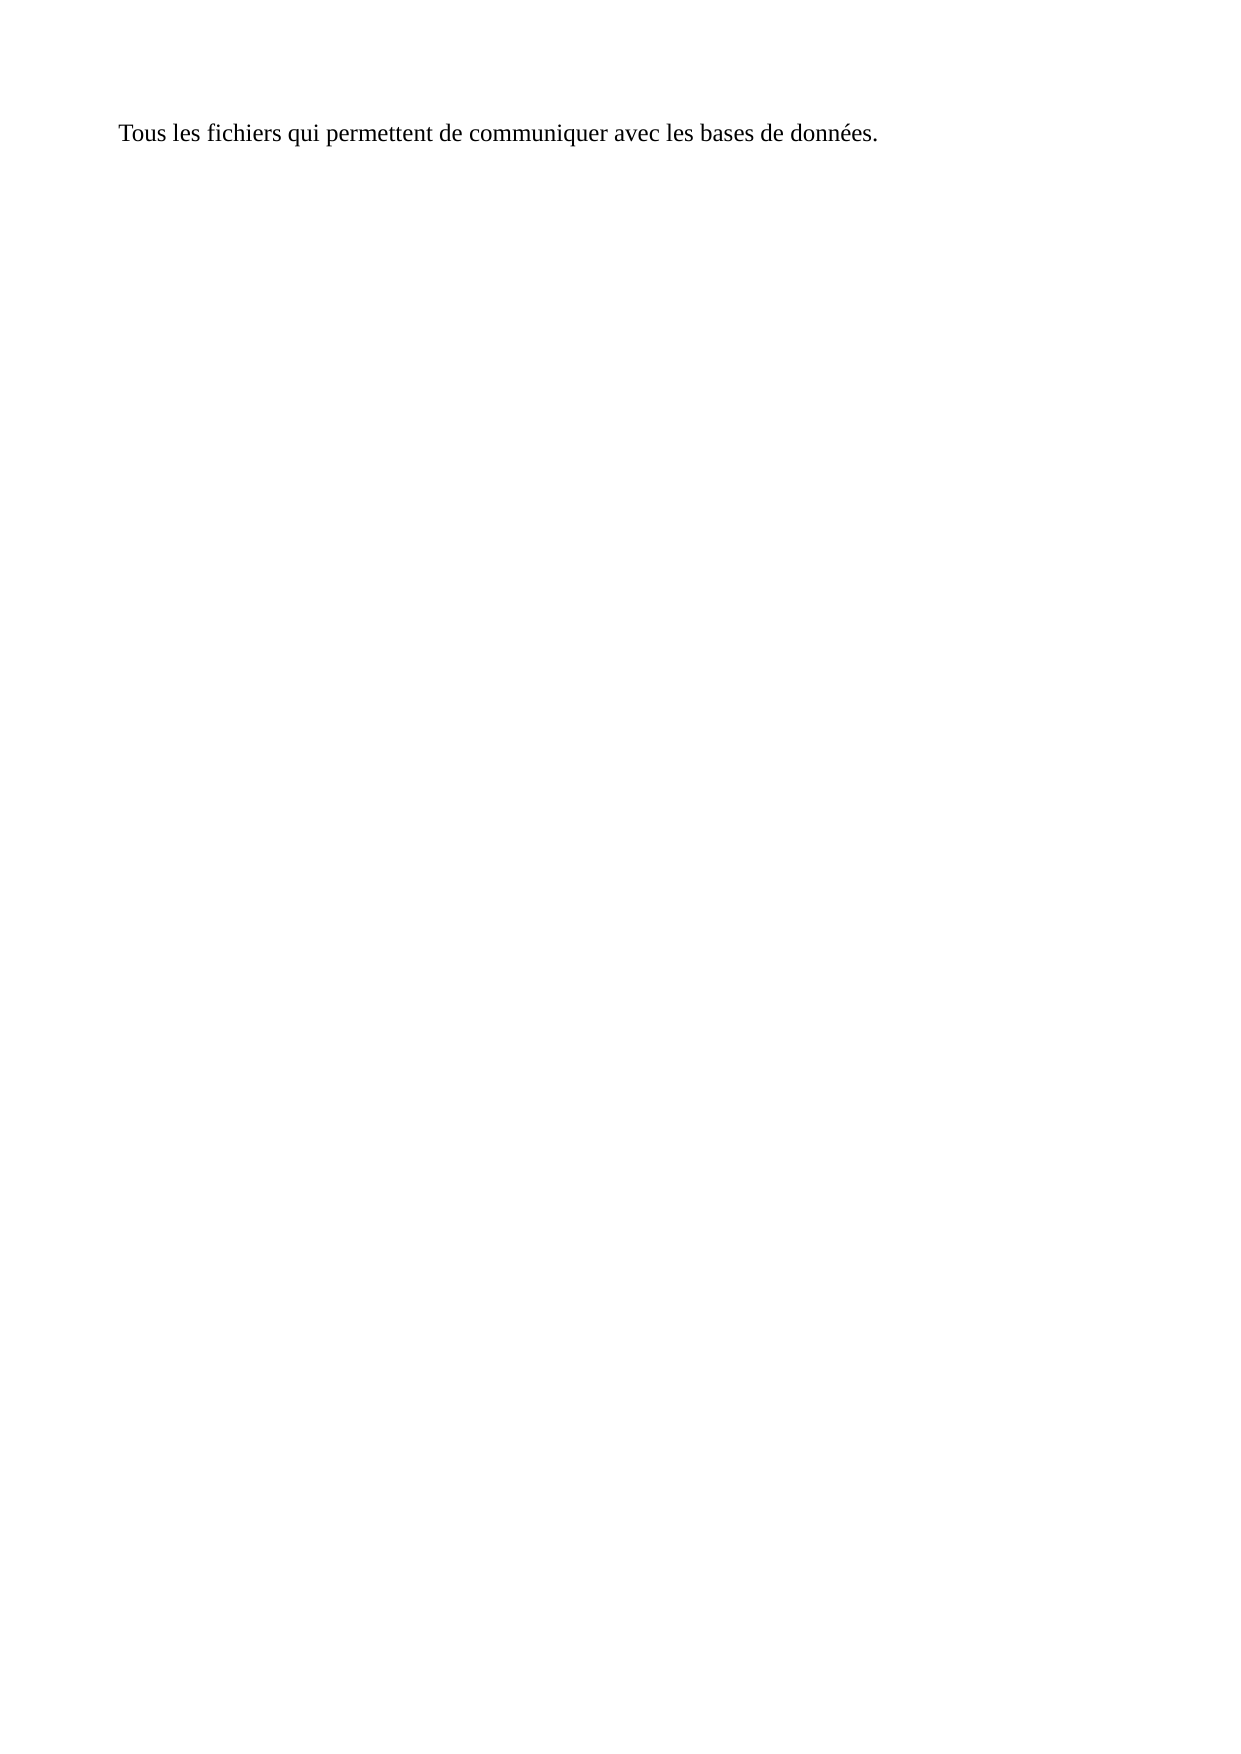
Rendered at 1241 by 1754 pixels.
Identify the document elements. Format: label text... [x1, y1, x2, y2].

text Tous les fichiers qui permettent de communiquer avec les bases de données. [118, 118, 1122, 147]
